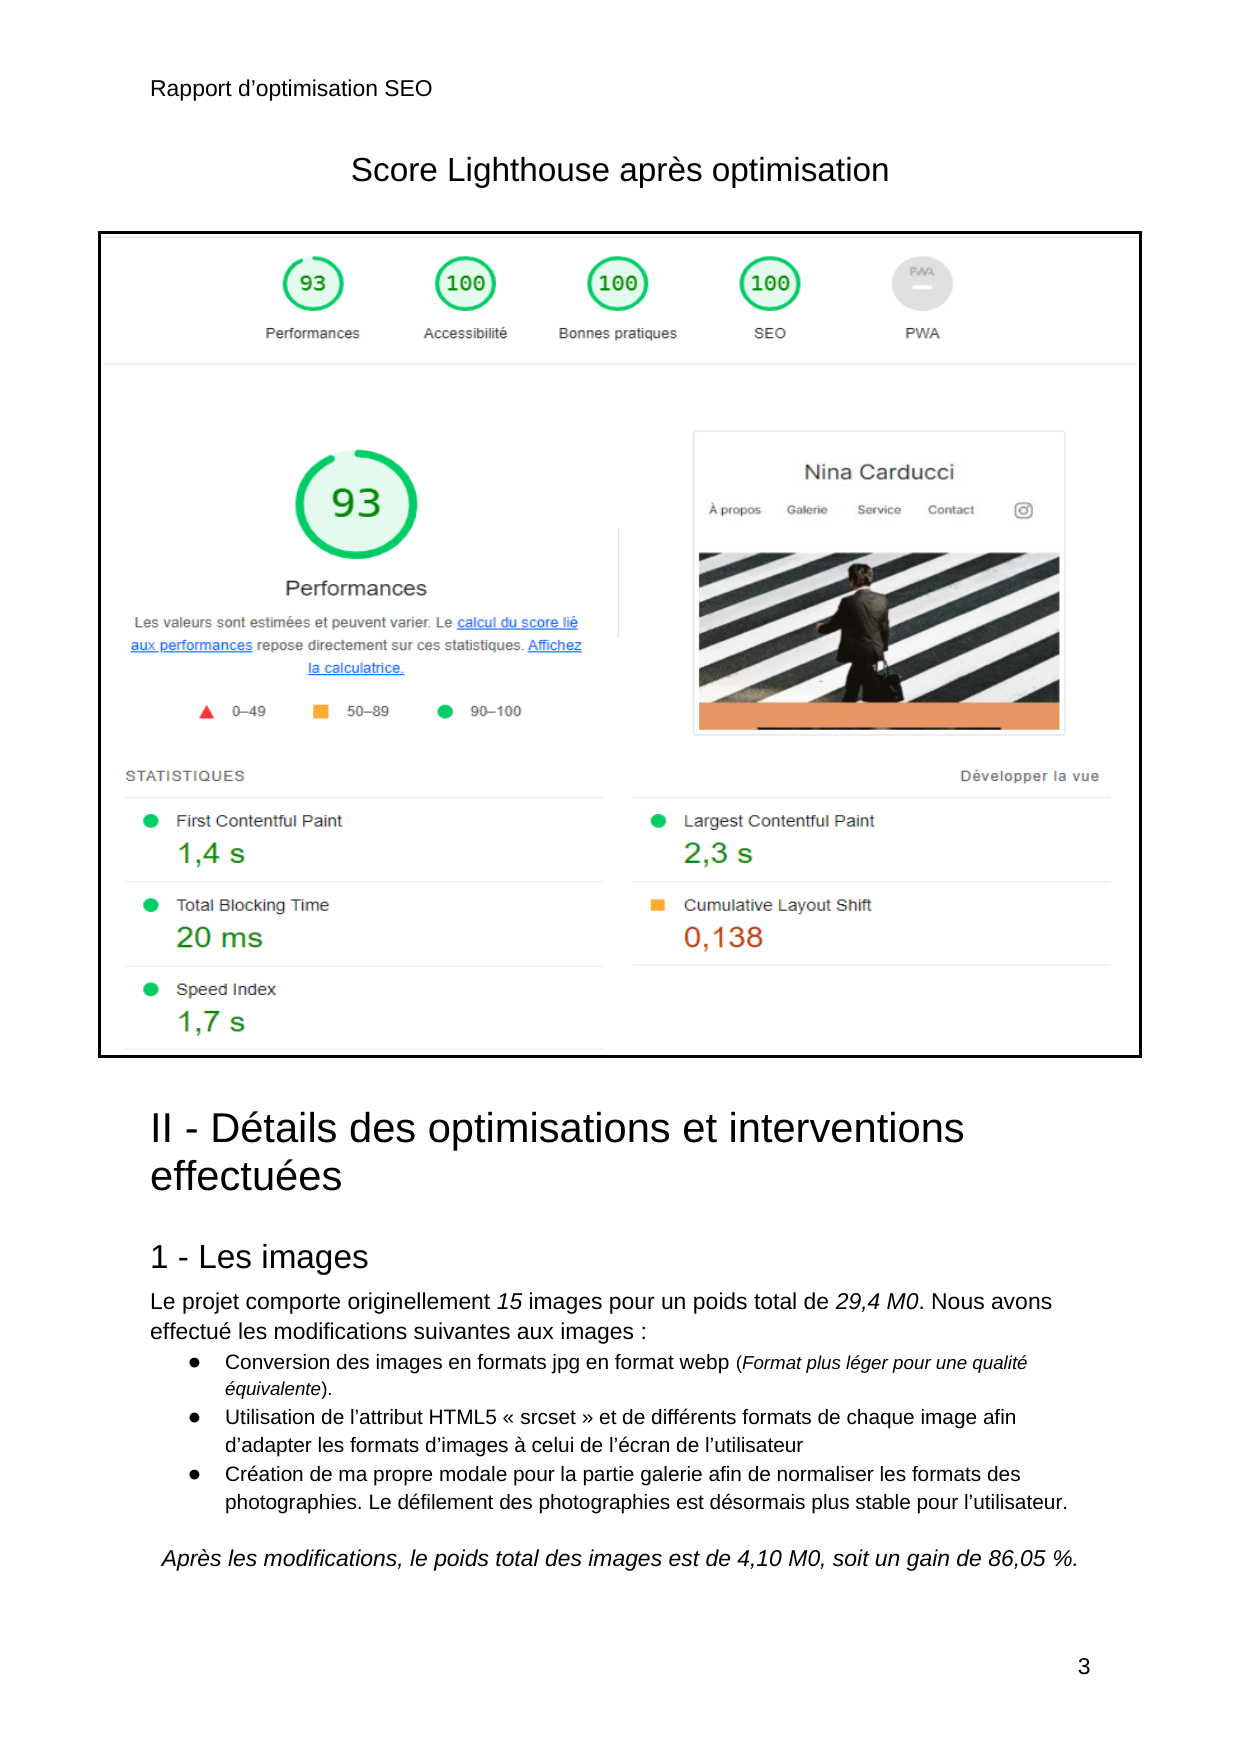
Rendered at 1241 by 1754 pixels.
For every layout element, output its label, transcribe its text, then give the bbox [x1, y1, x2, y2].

list Conversion des images en formats jpg en format webp (Format plus léger pour une qualité équivalente). [187, 1348, 1090, 1399]
text Après les modifications, le poids total des images est de 4,10 M0, soit un gain de 86,05 %. [150, 1545, 1090, 1571]
list Utilisation de l’attribut HTML5 « srcset » et de différents formats de chaque image afin d’adapter les formats d’images à celui de l’écran de l’utilisateur [187, 1403, 1090, 1456]
text Le projet comporte originellement 15 images pour un poids total de 29,4 M0. Nous avons effectué les modifications suivantes aux images : [150, 1288, 1090, 1344]
subtitle [101, 234, 1139, 1055]
subtitle II - Détails des optimisations et interventions effectuées [150, 1058, 1090, 1199]
subtitle 1 - Les images [150, 1237, 1090, 1275]
subtitle Score Lighthouse après optimisation [150, 150, 1090, 188]
picture [104, 237, 1137, 1052]
list Création de ma propre modale pour la partie galerie afin de normaliser les formats des photographies. Le défilement des photographies est désormais plus stable pour l’utilisateur. [187, 1460, 1090, 1514]
